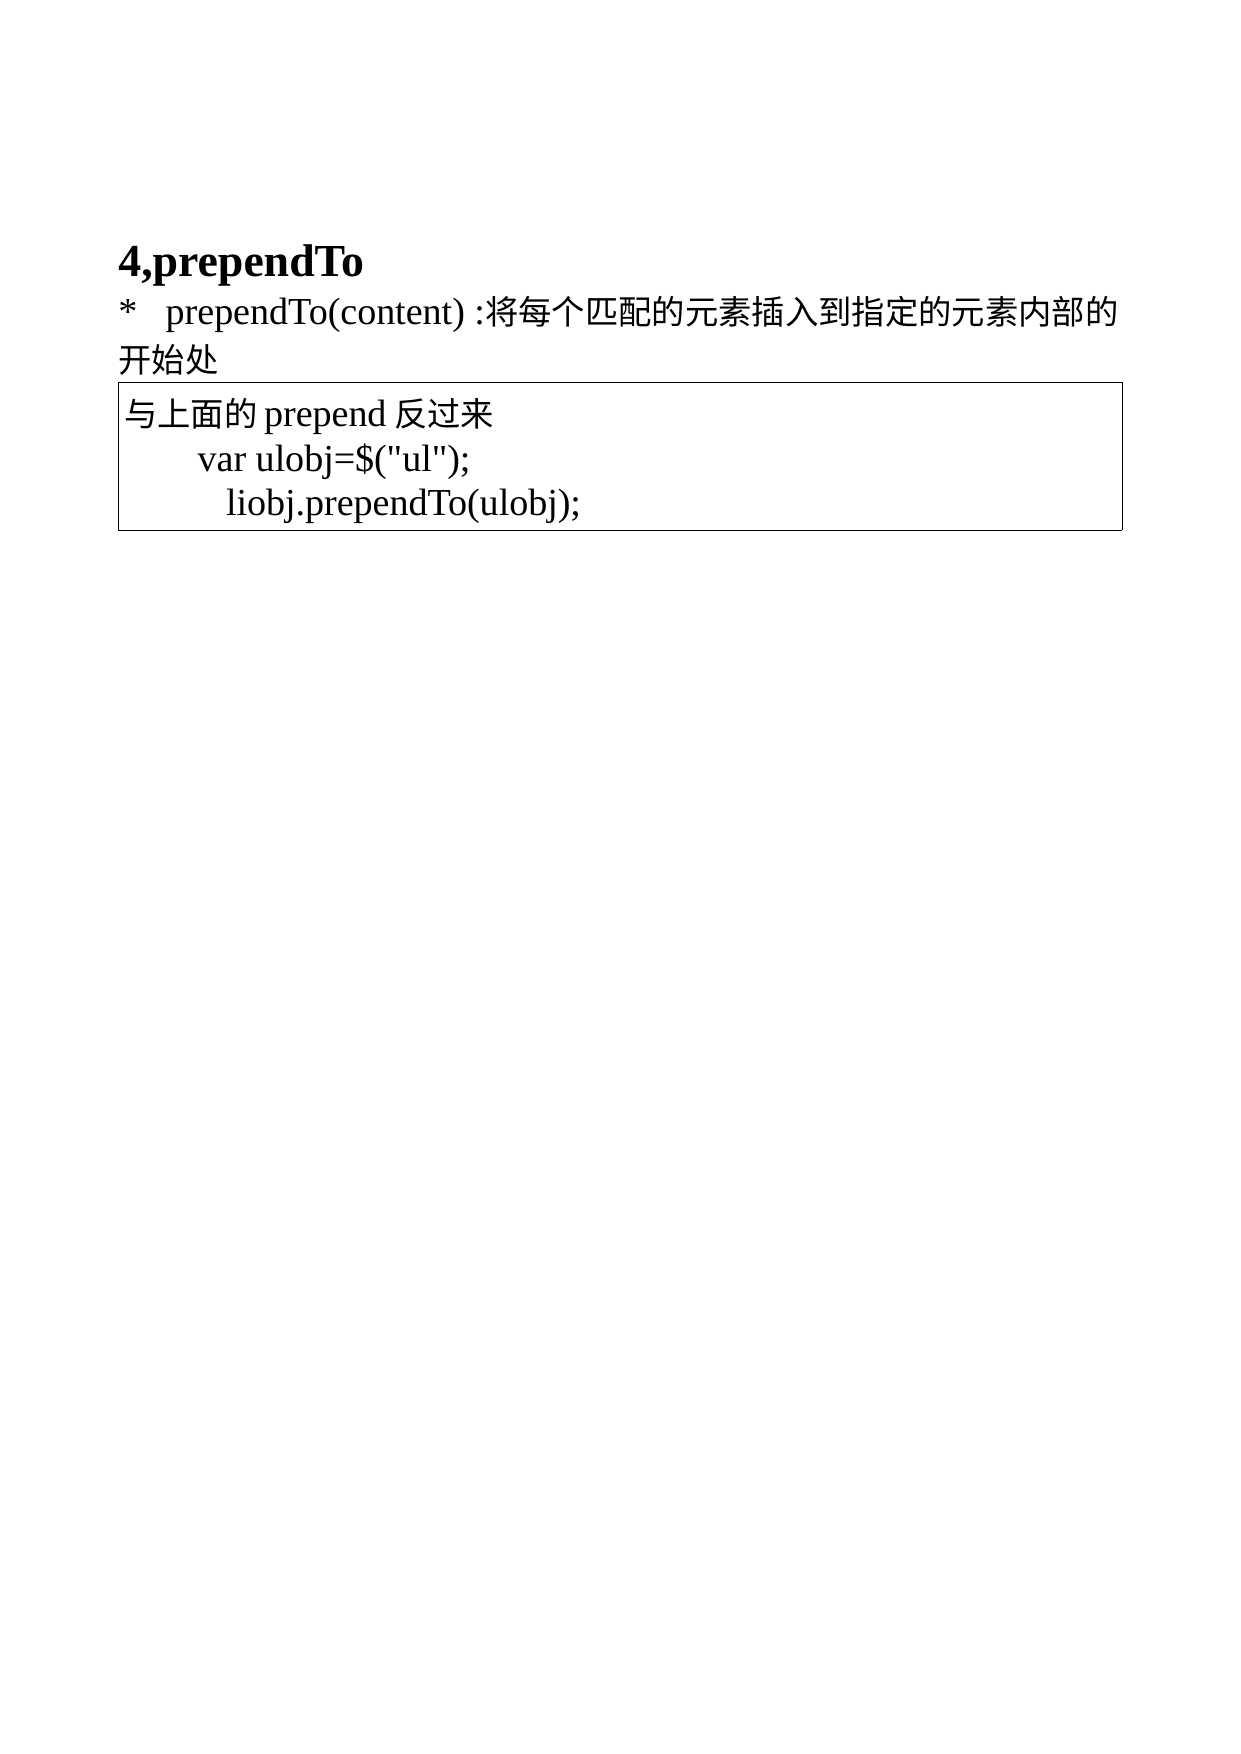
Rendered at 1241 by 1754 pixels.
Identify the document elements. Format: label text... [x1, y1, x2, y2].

text * prependTo(content) :将每个匹配的元素插入到指定的元素内部的开始处 [118, 286, 1122, 382]
text 4,prependTo [118, 233, 1122, 286]
table_header 与上面的prepend反过来 var ulobj=$("ul"); liobj.prependTo(ulobj); [119, 383, 1122, 529]
